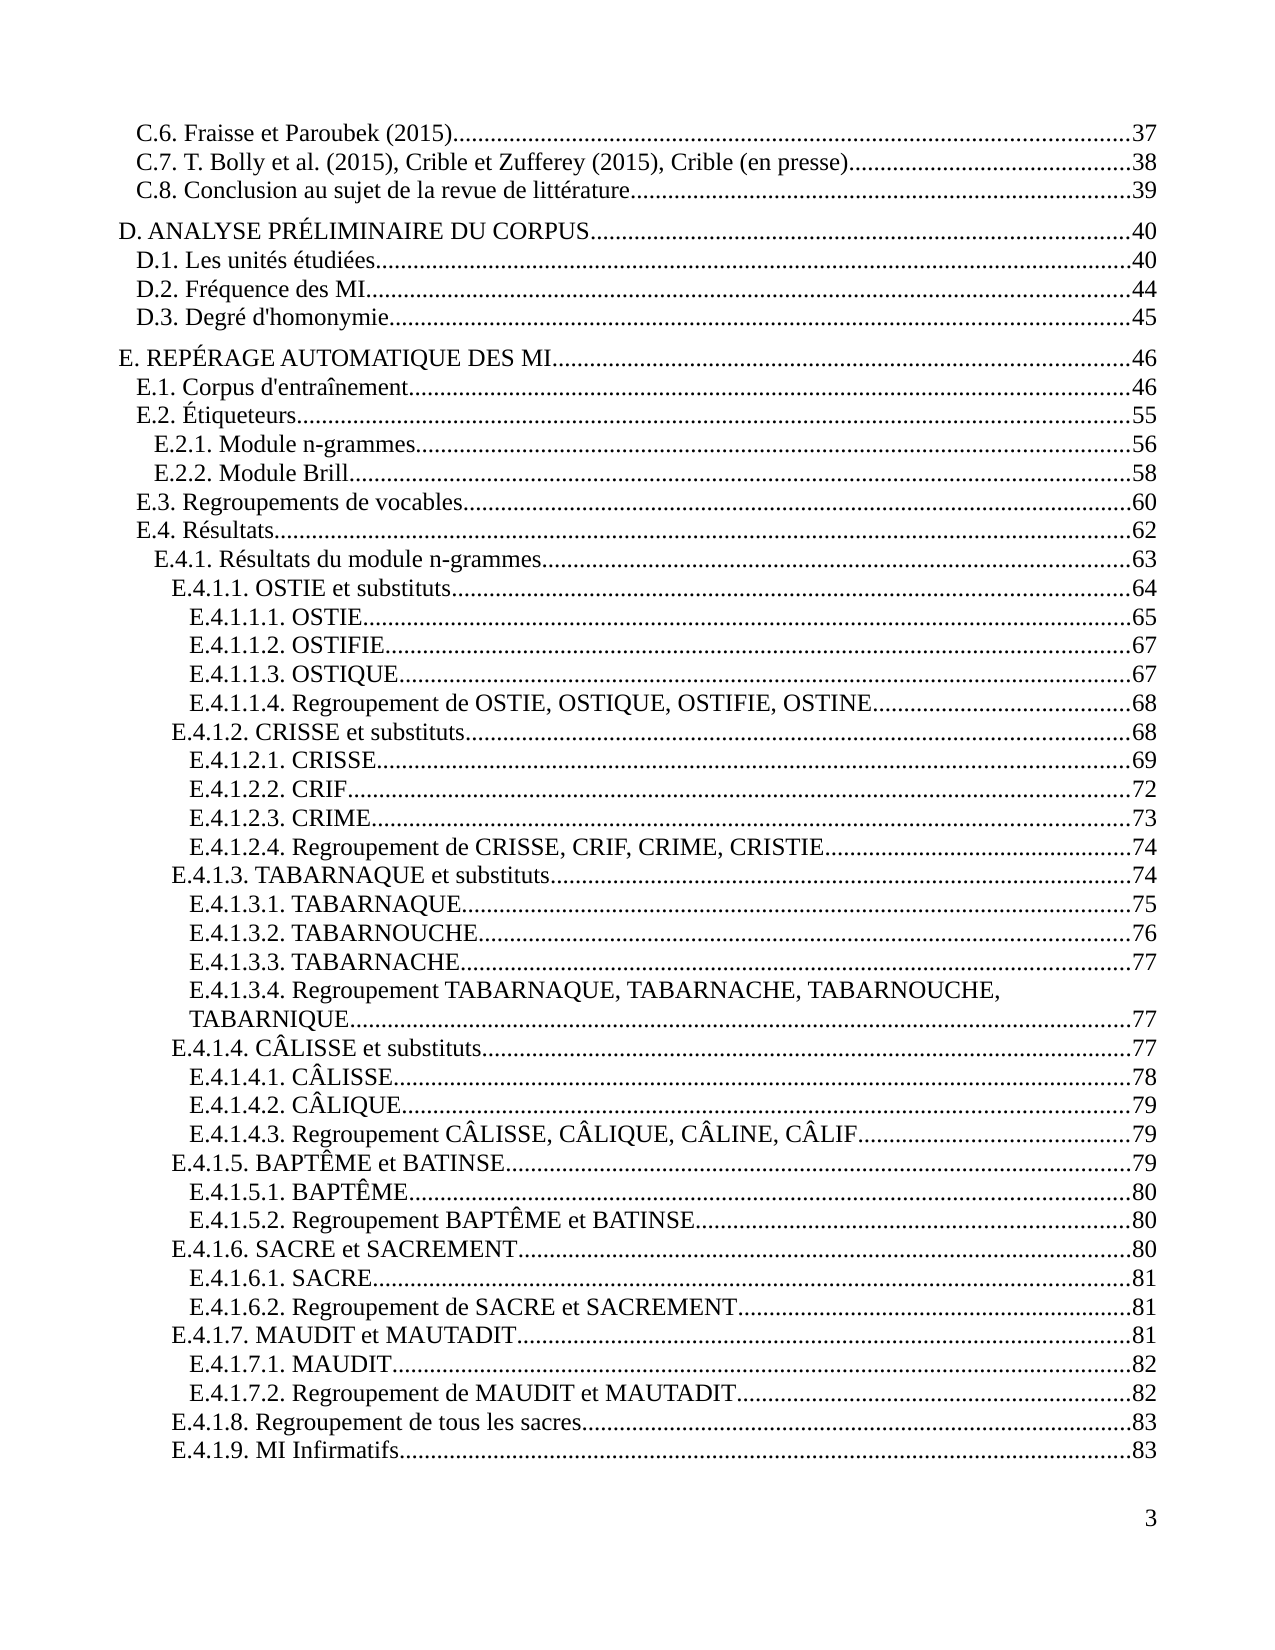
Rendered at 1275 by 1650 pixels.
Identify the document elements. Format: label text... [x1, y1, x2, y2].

text E.4.1.7.1. MAUDIT 82 [189, 1349, 1157, 1378]
text E.4.1.6.1. SACRE 81 [189, 1263, 1157, 1292]
text E.4.1. Résultats du module n-grammes 63 [153, 544, 1157, 573]
text E.4.1.2. CRISSE et substituts 68 [171, 717, 1157, 745]
text E.4.1.4.3. Regroupement CÂLISSE, CÂLIQUE, CÂLINE, CÂLIF 79 [189, 1119, 1157, 1148]
text E.4.1.2.1. CRISSE 69 [189, 745, 1157, 774]
text E.4.1.1.2. OSTIFIE 67 [189, 630, 1157, 659]
text E.4.1.1.3. OSTIQUE 67 [189, 659, 1157, 688]
text E.4. Résultats 62 [136, 515, 1157, 544]
text E. REPÉRAGE AUTOMATIQUE DES MI 46 [118, 343, 1157, 372]
text C.8. Conclusion au sujet de la revue de littérature 39 [136, 176, 1157, 204]
text E.4.1.3.2. TABARNOUCHE 76 [189, 918, 1157, 947]
text D.3. Degré d'homonymie 45 [136, 302, 1157, 331]
text E.3. Regroupements de vocables 60 [136, 487, 1157, 515]
text E.4.1.1.1. OSTIE 65 [189, 602, 1157, 630]
text D. ANALYSE PRÉLIMINAIRE DU CORPUS 40 [118, 216, 1157, 245]
text E.4.1.2.3. CRIME 73 [189, 803, 1157, 832]
text E.2. Étiqueteurs 55 [136, 400, 1157, 429]
text E.2.1. Module n-grammes 56 [153, 429, 1157, 458]
text E.4.1.3.4. Regroupement TABARNAQUE, TABARNACHE, TABARNOUCHE, TABARNIQUE 77 [189, 975, 1157, 1033]
text E.4.1.9. MI Infirmatifs 83 [171, 1435, 1157, 1464]
text C.7. T. Bolly et al. (2015), Crible et Zufferey (2015), Crible (en presse) 38 [136, 147, 1157, 176]
text D.1. Les unités étudiées 40 [136, 245, 1157, 274]
text E.4.1.3. TABARNAQUE et substituts 74 [171, 860, 1157, 889]
text E.4.1.3.1. TABARNAQUE 75 [189, 889, 1157, 918]
text E.4.1.1. OSTIE et substituts 64 [171, 573, 1157, 602]
text E.4.1.7.2. Regroupement de MAUDIT et MAUTADIT 82 [189, 1378, 1157, 1407]
text E.1. Corpus d'entraînement 46 [136, 372, 1157, 400]
text D.2. Fréquence des MI 44 [136, 274, 1157, 302]
text E.4.1.5.2. Regroupement BAPTÊME et BATINSE 80 [189, 1205, 1157, 1234]
text E.4.1.5. BAPTÊME et BATINSE 79 [171, 1148, 1157, 1177]
text E.4.1.4. CÂLISSE et substituts 77 [171, 1033, 1157, 1062]
text E.4.1.3.3. TABARNACHE 77 [189, 947, 1157, 975]
text C.6. Fraisse et Paroubek (2015) 37 [136, 118, 1157, 147]
text E.2.2. Module Brill 58 [153, 458, 1157, 487]
text E.4.1.2.2. CRIF 72 [189, 774, 1157, 803]
text E.4.1.2.4. Regroupement de CRISSE, CRIF, CRIME, CRISTIE 74 [189, 832, 1157, 860]
text E.4.1.1.4. Regroupement de OSTIE, OSTIQUE, OSTIFIE, OSTINE 68 [189, 688, 1157, 717]
text E.4.1.4.2. CÂLIQUE 79 [189, 1090, 1157, 1119]
text E.4.1.7. MAUDIT et MAUTADIT 81 [171, 1320, 1157, 1349]
text E.4.1.8. Regroupement de tous les sacres 83 [171, 1407, 1157, 1435]
text E.4.1.4.1. CÂLISSE 78 [189, 1062, 1157, 1090]
text E.4.1.6. SACRE et SACREMENT 80 [171, 1234, 1157, 1263]
text E.4.1.6.2. Regroupement de SACRE et SACREMENT 81 [189, 1292, 1157, 1320]
text E.4.1.5.1. BAPTÊME 80 [189, 1177, 1157, 1205]
